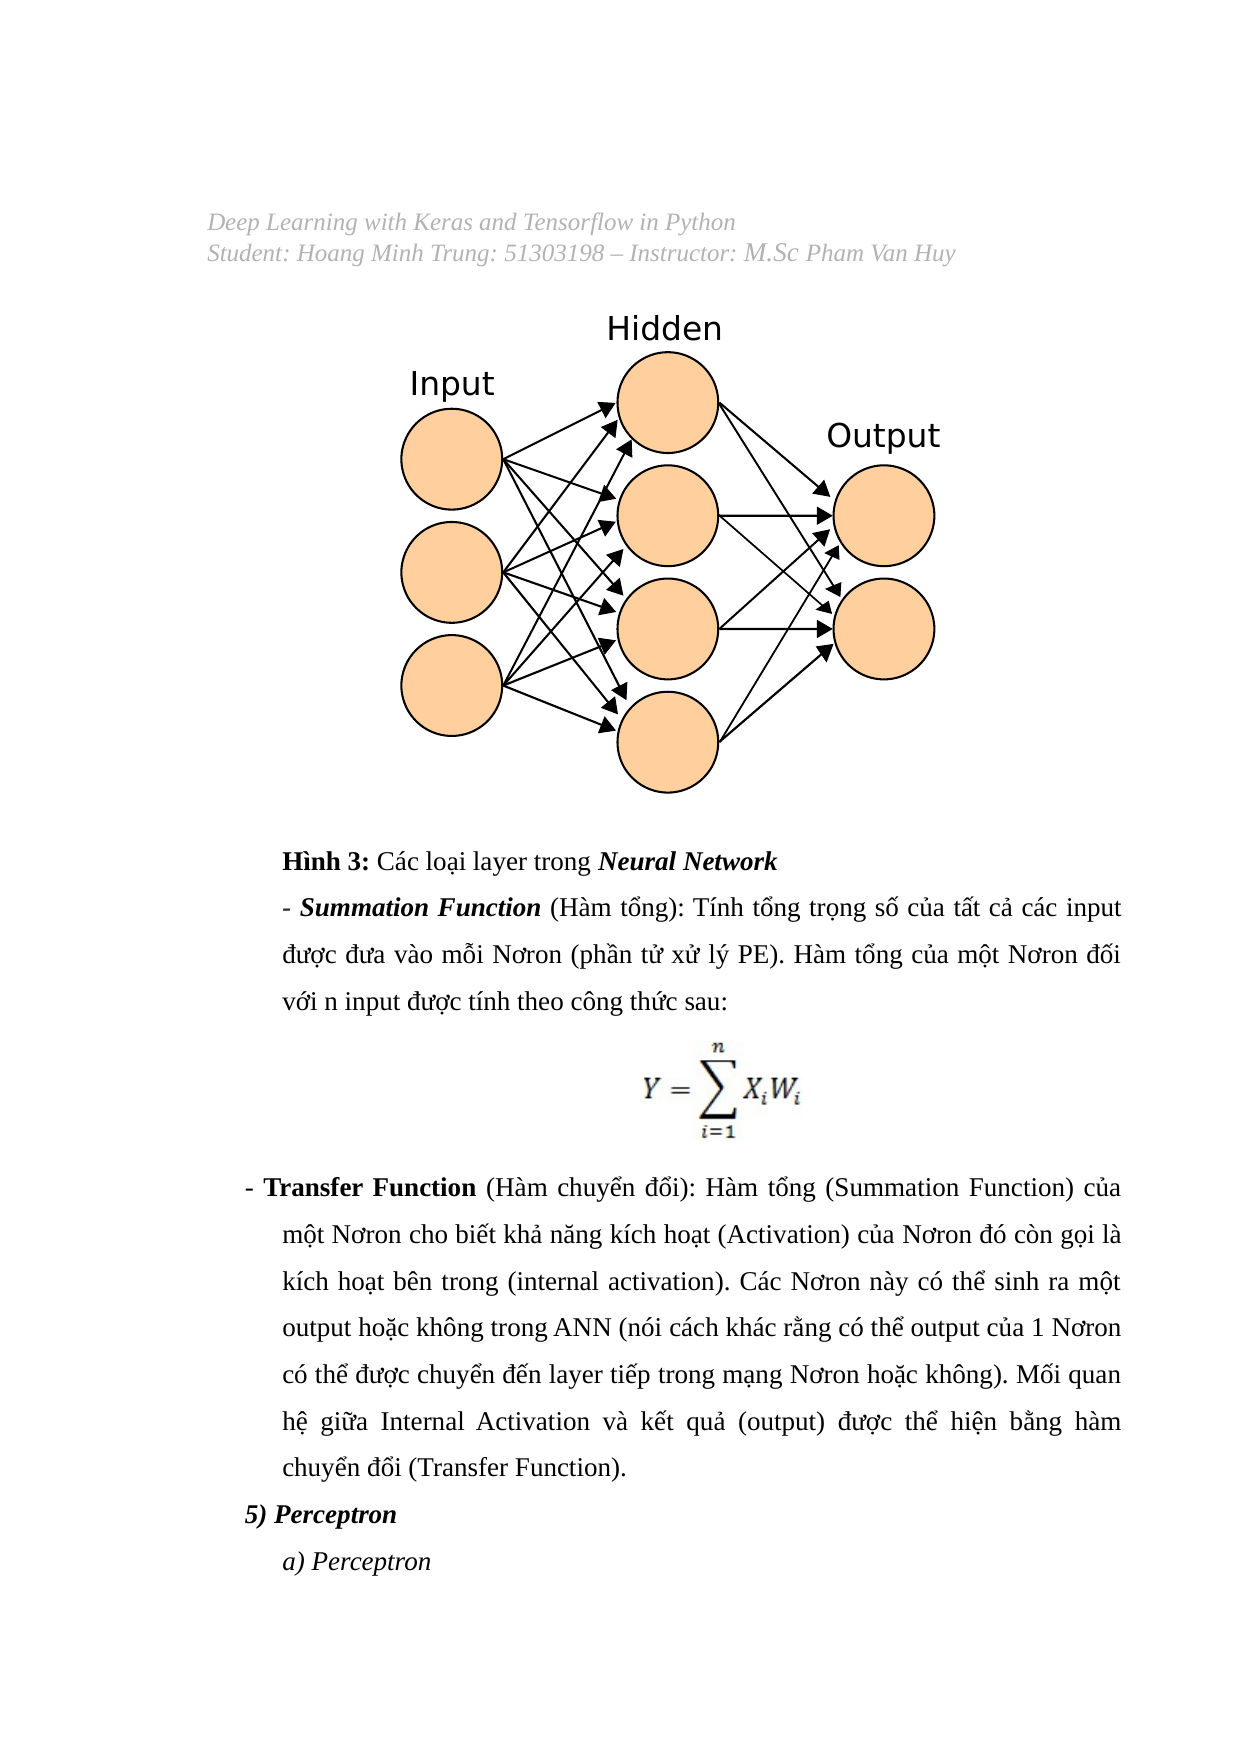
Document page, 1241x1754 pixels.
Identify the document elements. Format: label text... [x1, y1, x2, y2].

text - Transfer Function (Hàm chuyển đổi): Hàm tổng (Summation Function) của một Nơron cho biết khả năng kích hoạt (Activation) của Nơron đó còn gọi là kích hoạt bên trong (internal activation). Các Nơron này có thể sinh ra một output hoặc không trong ANN (nói cách khác rằng có thể output của 1 Nơron có thể được chuyển đến layer tiếp trong mạng Nơron hoặc không). Mối quan hệ giữa Internal Activation và kết quả (output) được thể hiện bằng hàm chuyển đổi (Transfer Function). [244, 1171, 1122, 1482]
list Perceptron [244, 1498, 1122, 1529]
list Hình 3: Các loại layer trong Neural Network [244, 845, 1122, 876]
list - Summation Function (Hàm tổng): Tính tổng trọng số của tất cả các input được đưa vào mỗi Nơron (phần tử xử lý PE). Hàm tổng của một Nơron đối với n input được tính theo công thức sau: [244, 891, 1122, 1016]
picture [643, 1040, 803, 1154]
list Perceptron [282, 1545, 1122, 1576]
